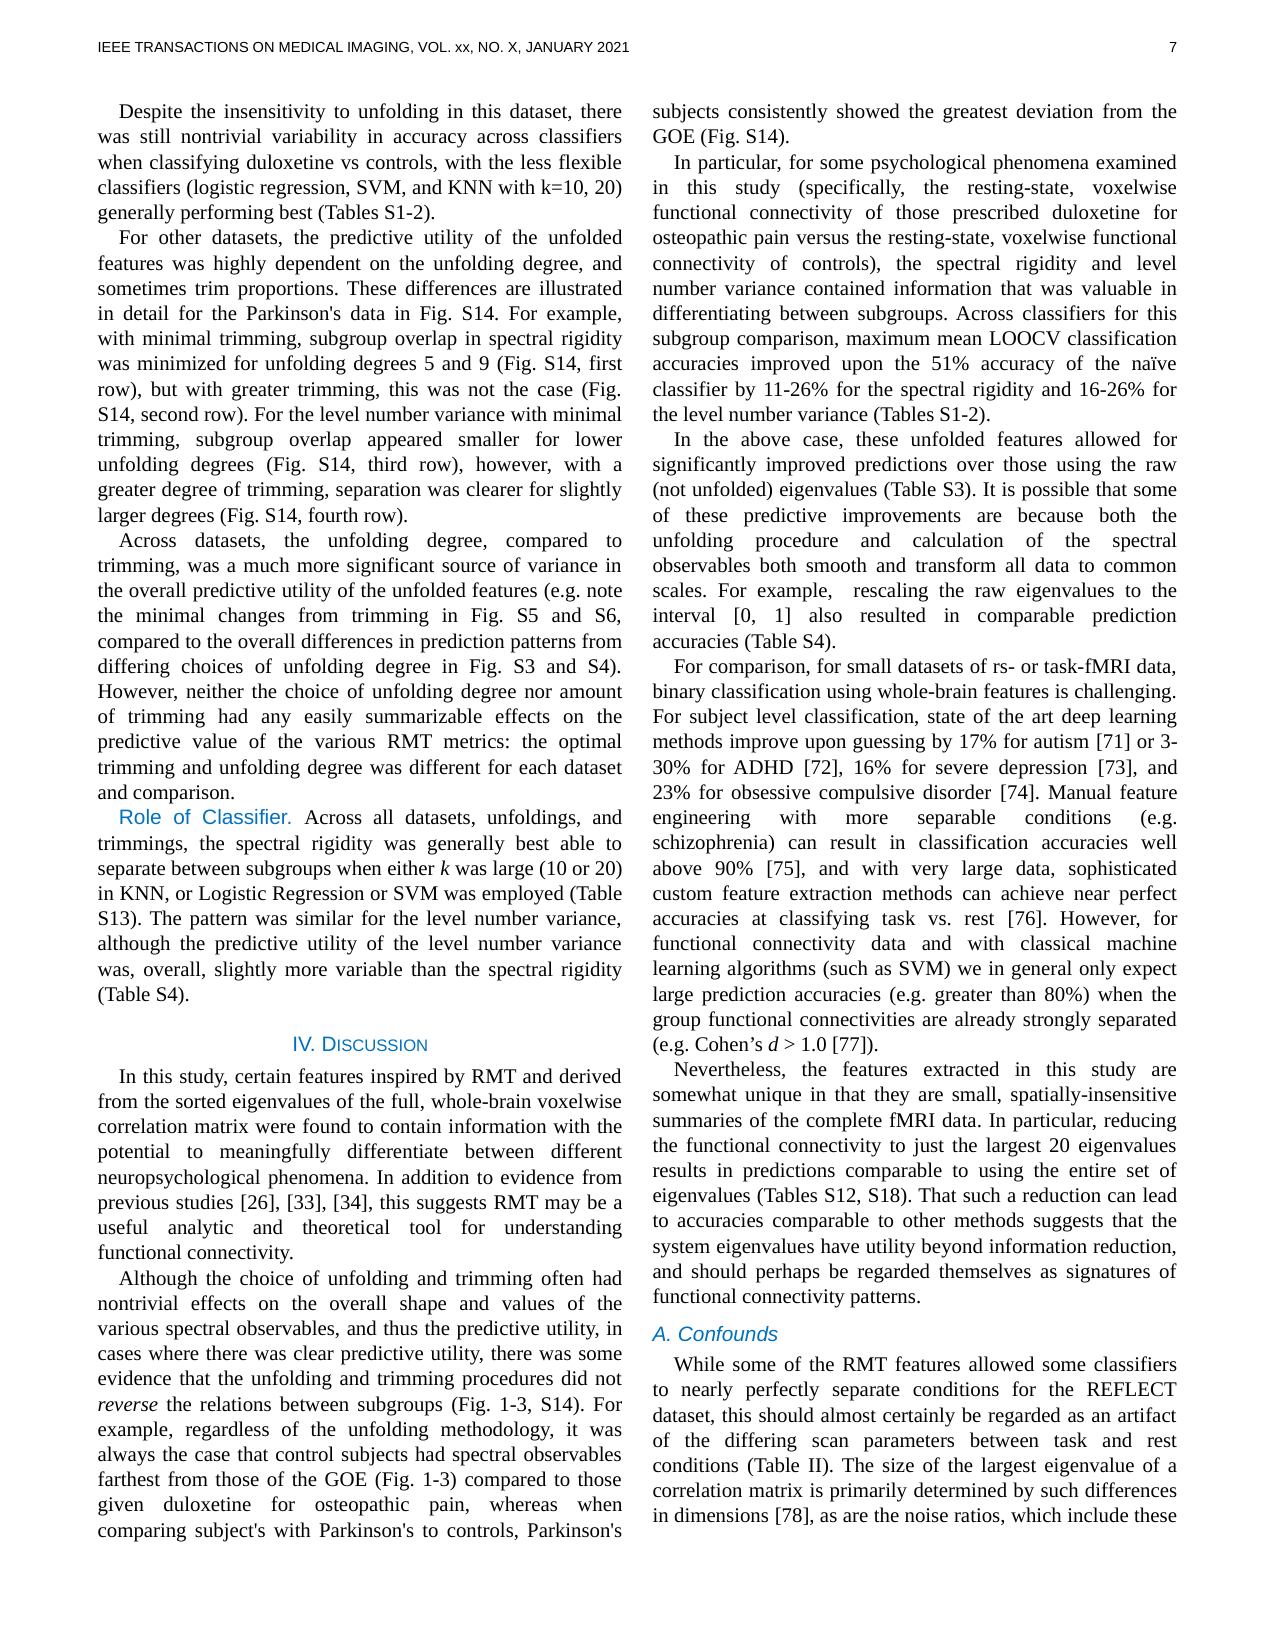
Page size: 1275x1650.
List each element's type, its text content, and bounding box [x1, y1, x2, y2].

text For other datasets, the predictive utility of the unfolded features was highly dependent on the unfolding degree, and sometimes trim proportions. These differences are illustrated in detail for the Parkinson's data in Fig. S14. For example, with minimal trimming, subgroup overlap in spectral rigidity was minimized for unfolding degrees 5 and 9 (Fig. S14, first row), but with greater trimming, this was not the case (Fig. S14, second row). For the level number variance with minimal trimming, subgroup overlap appeared smaller for lower unfolding degrees (Fig. S14, third row), however, with a greater degree of trimming, separation was clearer for slightly larger degrees (Fig. S14, fourth row). [97, 225, 623, 527]
subtitle A. Confounds [652, 1322, 1178, 1346]
text Role of Classifier. Across all datasets, unfoldings, and trimmings, the spectral rigidity was generally best able to separate between subgroups when either k was large (10 or 20) in KNN, or Logistic Regression or SVM was employed (Table S13). The pattern was similar for the level number variance, although the predictive utility of the level number variance was, overall, slightly more variable than the spectral rigidity (Table S4). [97, 805, 623, 1006]
subtitle IV. Discussion [97, 1032, 623, 1056]
text In this study, certain features inspired by RMT and derived from the sorted eigenvalues of the full, whole-brain voxelwise correlation matrix were found to contain information with the potential to meaningfully differentiate between different neuropsychological phenomena. In addition to evidence from previous studies [26], [33], [34], this suggests RMT may be a useful analytic and theoretical tool for understanding functional connectivity. [97, 1064, 623, 1264]
text Despite the insensitivity to unfolding in this dataset, there was still nontrivial variability in accuracy across classifiers when classifying duloxetine vs controls, with the less flexible classifiers (logistic regression, SVM, and KNN with k=10, 20) generally performing best (Tables S1-2). [97, 99, 623, 224]
text subjects consistently showed the greatest deviation from the GOE (Fig. S14). [652, 99, 1178, 148]
text In the above case, these unfolded features allowed for significantly improved predictions over those using the raw (not unfolded) eigenvalues (Table S3). It is possible that some of these predictive improvements are because both the unfolding procedure and calculation of the spectral observables both smooth and transform all data to common scales. For example, rescaling the raw eigenvalues to the interval [0, 1] also resulted in comparable prediction accuracies (Table S4). [652, 427, 1178, 653]
text Although the choice of unfolding and trimming often had nontrivial effects on the overall shape and values of the various spectral observables, and thus the predictive utility, in cases where there was clear predictive utility, there was some evidence that the unfolding and trimming procedures did not reverse the relations between subgroups (Fig. 1-3, S14). For example, regardless of the unfolding methodology, it was always the case that control subjects had spectral observables farthest from those of the GOE (Fig. 1-3) compared to those given duloxetine for osteopathic pain, whereas when comparing subject's with Parkinson's to controls, Parkinson's [97, 1266, 623, 1542]
text Nevertheless, the features extracted in this study are somewhat unique in that they are small, spatially-insensitive summaries of the complete fMRI data. In particular, reducing the functional connectivity to just the largest 20 eigenvalues results in predictions comparable to using the entire set of eigenvalues (Tables S12, S18). That such a reduction can lead to accuracies comparable to other methods suggests that the system eigenvalues have utility beyond information reduction, and should perhaps be regarded themselves as signatures of functional connectivity patterns. [652, 1057, 1178, 1308]
text For comparison, for small datasets of rs- or task-fMRI data, binary classification using whole-brain features is challenging. For subject level classification, state of the art deep learning methods improve upon guessing by 17% for autism [71] or 3-30% for ADHD [72], 16% for severe depression [73], and 23% for obsessive compulsive disorder [74]. Manual feature engineering with more separable conditions (e.g. schizophrenia) can result in classification accuracies well above 90% [75], and with very large data, sophisticated custom feature extraction methods can achieve near perfect accuracies at classifying task vs. rest [76]. However, for functional connectivity data and with classical machine learning algorithms (such as SVM) we in general only expect large prediction accuracies (e.g. greater than 80%) when the group functional connectivities are already strongly separated (e.g. Cohen’s d > 1.0 [77]). [652, 654, 1178, 1056]
text While some of the RMT features allowed some classifiers to nearly perfectly separate conditions for the REFLECT dataset, this should almost certainly be regarded as an artifact of the differing scan parameters between task and rest conditions (Table II). The size of the largest eigenvalue of a correlation matrix is primarily determined by such differences in dimensions [78], as are the noise ratios, which include these [652, 1352, 1178, 1527]
text In particular, for some psychological phenomena examined in this study (specifically, the resting-state, voxelwise functional connectivity of those prescribed duloxetine for osteopathic pain versus the resting-state, voxelwise functional connectivity of controls), the spectral rigidity and level number variance contained information that was valuable in differentiating between subgroups. Across classifiers for this subgroup comparison, maximum mean LOOCV classification accuracies improved upon the 51% accuracy of the naïve classifier by 11-26% for the spectral rigidity and 16-26% for the level number variance (Tables S1-2). [652, 150, 1178, 426]
text Across datasets, the unfolding degree, compared to trimming, was a much more significant source of variance in the overall predictive utility of the unfolded features (e.g. note the minimal changes from trimming in Fig. S5 and S6, compared to the overall differences in prediction patterns from differing choices of unfolding degree in Fig. S3 and S4). However, neither the choice of unfolding degree nor amount of trimming had any easily summarizable effects on the predictive value of the various RMT metrics: the optimal trimming and unfolding degree was different for each dataset and comparison. [97, 528, 623, 804]
